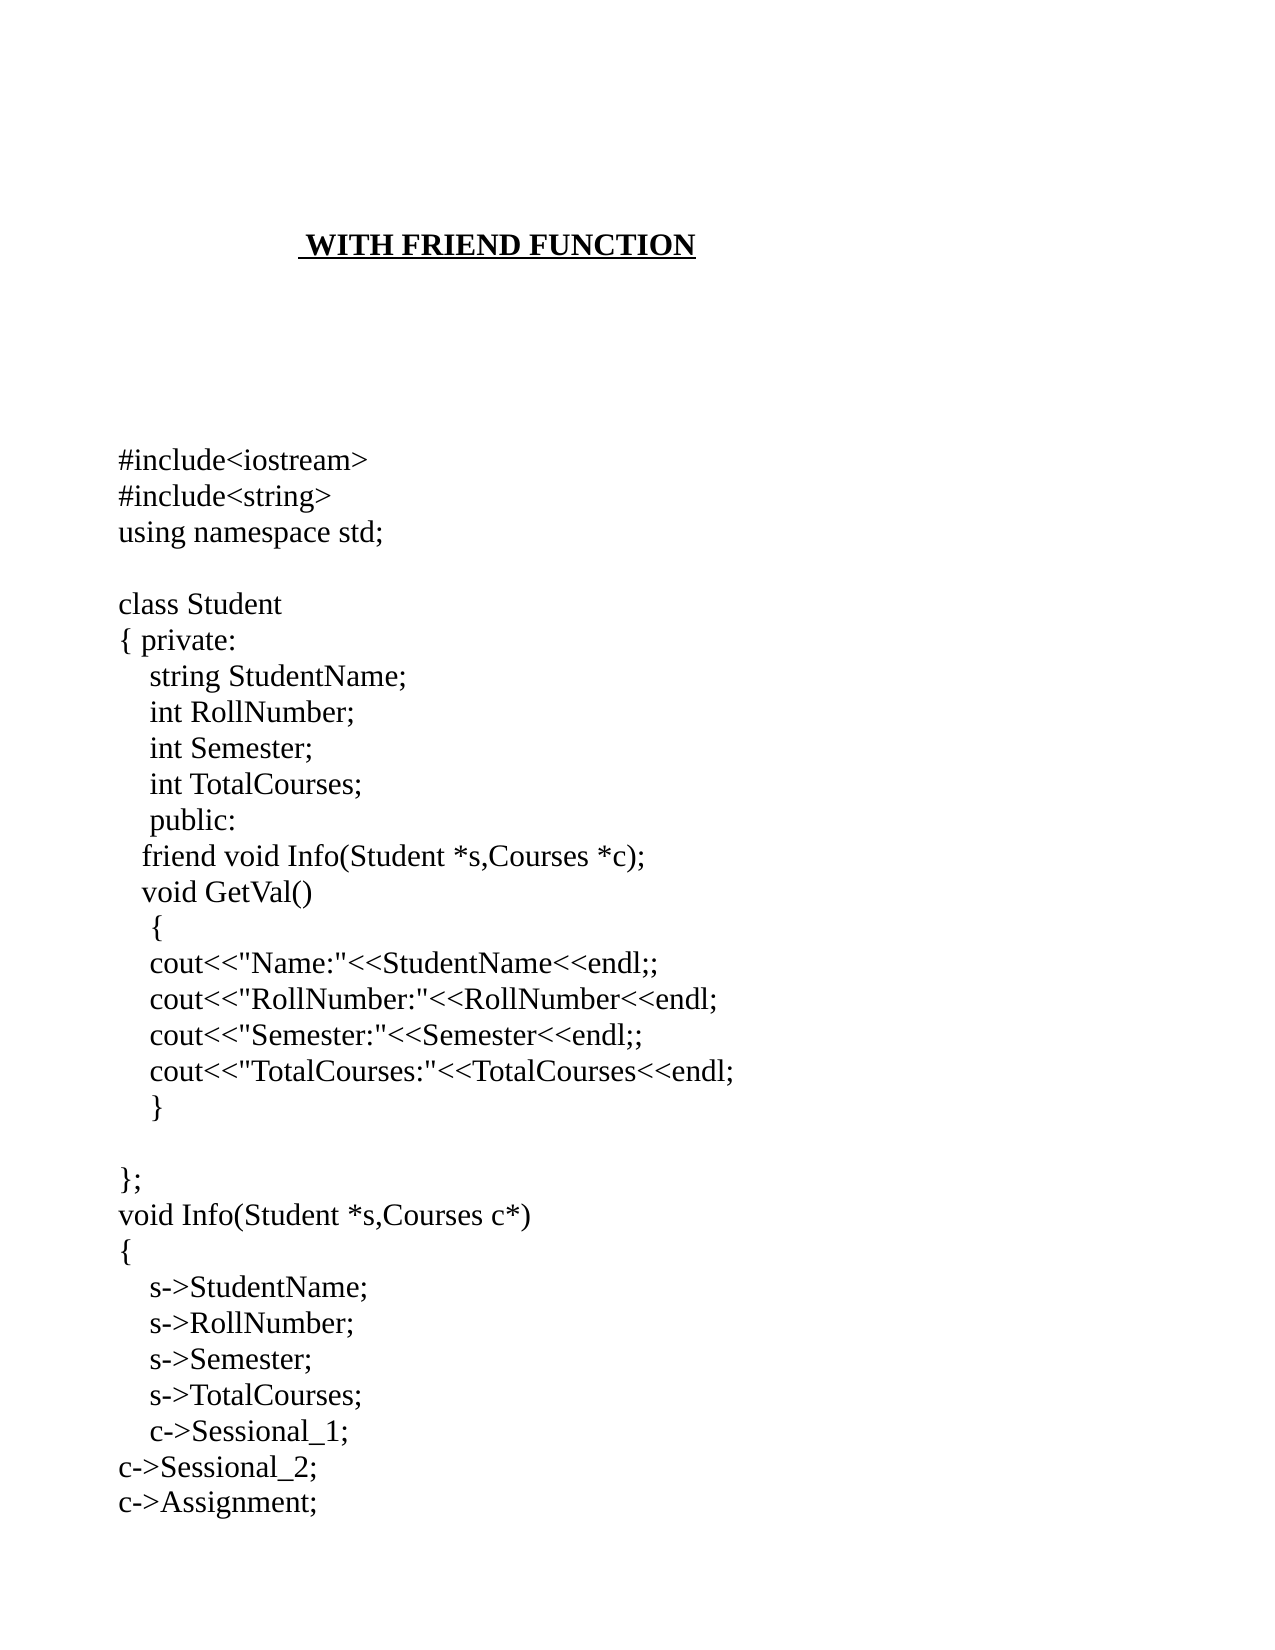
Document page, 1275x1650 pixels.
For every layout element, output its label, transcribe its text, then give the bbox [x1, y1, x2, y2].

text int Semester; [118, 729, 1157, 765]
text }; [118, 1160, 1157, 1196]
text s->Semester; [118, 1340, 1157, 1376]
text cout<<"Name:"<<StudentName<<endl;; [118, 945, 1157, 981]
text int TotalCourses; [118, 765, 1157, 801]
text friend void Info(Student *s,Courses *c); [118, 837, 1157, 873]
text c->Sessional_1; [118, 1412, 1157, 1448]
text public: [118, 801, 1157, 837]
text #include<string> [118, 477, 1157, 513]
text cout<<"RollNumber:"<<RollNumber<<endl; [118, 981, 1157, 1017]
text { [118, 909, 1157, 945]
text s->TotalCourses; [118, 1376, 1157, 1412]
text } [118, 1088, 1157, 1124]
text void Info(Student *s,Courses c*) [118, 1196, 1157, 1232]
text void GetVal() [118, 873, 1157, 909]
text c->Assignment; [118, 1484, 1157, 1520]
text class Student [118, 585, 1157, 621]
text WITH FRIEND FUNCTION [118, 226, 1157, 262]
text { private: [118, 621, 1157, 657]
text int RollNumber; [118, 693, 1157, 729]
text cout<<"TotalCourses:"<<TotalCourses<<endl; [118, 1052, 1157, 1088]
text using namespace std; [118, 513, 1157, 549]
text { [118, 1232, 1157, 1268]
text s->RollNumber; [118, 1304, 1157, 1340]
text c->Sessional_2; [118, 1448, 1157, 1484]
text #include<iostream> [118, 442, 1157, 477]
text string StudentName; [118, 657, 1157, 693]
text cout<<"Semester:"<<Semester<<endl;; [118, 1017, 1157, 1052]
text s->StudentName; [118, 1268, 1157, 1304]
